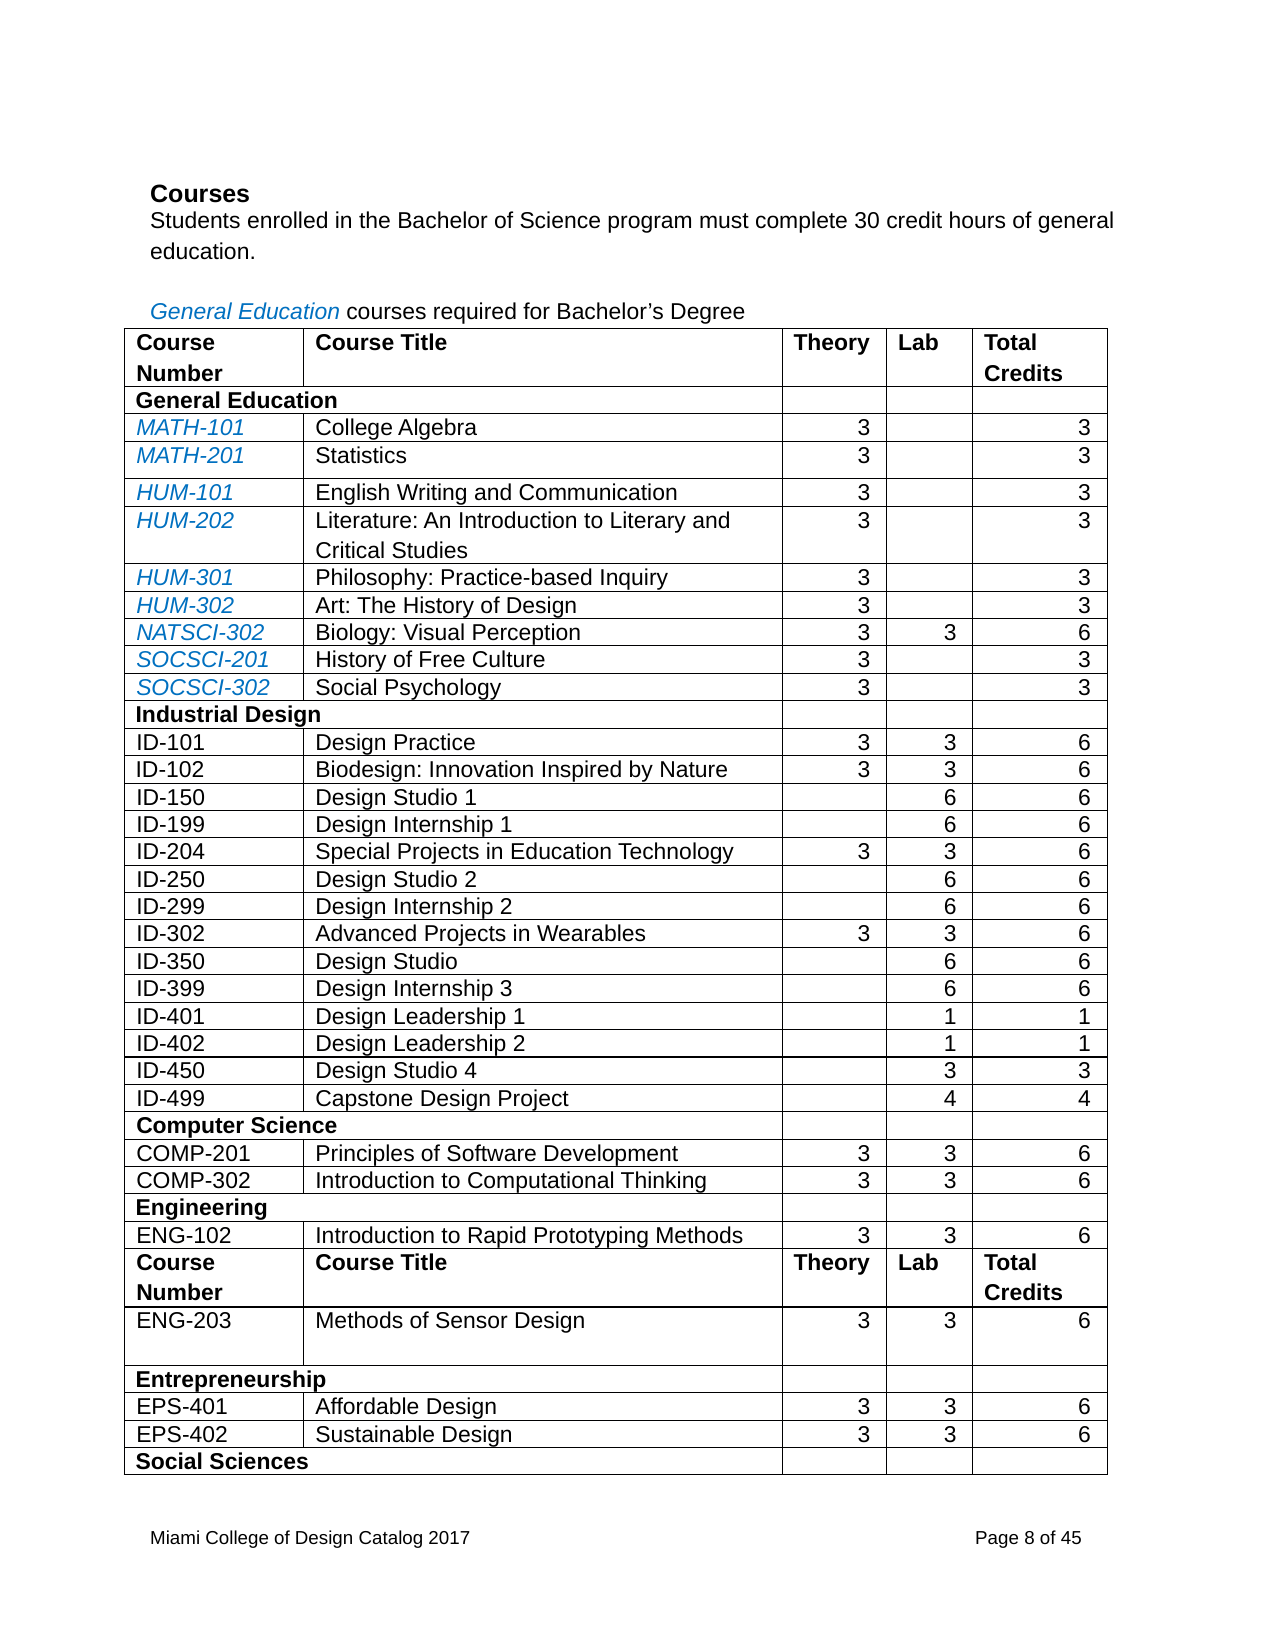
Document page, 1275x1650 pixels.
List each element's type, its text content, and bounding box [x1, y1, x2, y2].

table_cell [887, 442, 972, 478]
table_header Total Credits [973, 329, 1107, 386]
table_cell Social Sciences [125, 1448, 782, 1474]
table_cell ID-299 [125, 893, 303, 919]
table_cell [887, 479, 972, 506]
table_cell Design Internship 1 [304, 811, 782, 837]
table_cell ID-302 [125, 920, 303, 947]
table_cell 3 [887, 920, 972, 947]
table_cell [783, 387, 886, 413]
table_cell [783, 1366, 886, 1392]
table_cell 3 [783, 920, 886, 947]
table_cell Design Practice [304, 729, 782, 755]
table_cell [887, 564, 972, 591]
text Students enrolled in the Bachelor of Science program must complete 30 credit hours of general education. [150, 207, 1125, 264]
table_cell [783, 1448, 886, 1474]
table_cell Advanced Projects in Wearables [304, 920, 782, 947]
table_cell Affordable Design [304, 1393, 782, 1419]
table_cell 3 [783, 646, 886, 673]
table_cell 3 [973, 479, 1107, 506]
table_cell MATH-201 [125, 442, 303, 478]
table_cell [887, 701, 972, 728]
table_cell SOCSCI-201 [125, 646, 303, 673]
subtitle Courses [150, 179, 1125, 207]
table_header Lab [887, 329, 972, 386]
table_cell ID-250 [125, 866, 303, 892]
table_cell [783, 1058, 886, 1084]
table_cell 3 [783, 1308, 886, 1365]
table_cell [887, 674, 972, 700]
table_cell 6 [887, 811, 972, 837]
table_cell 3 [783, 507, 886, 563]
table_cell [973, 387, 1107, 413]
table_cell 6 [973, 893, 1107, 919]
table_cell 3 [783, 1140, 886, 1166]
table_cell 3 [973, 564, 1107, 591]
table_cell 3 [783, 619, 886, 645]
table_cell 3 [783, 1393, 886, 1419]
table_cell ENG-203 [125, 1308, 303, 1365]
table_cell 6 [973, 1421, 1107, 1447]
table_cell [783, 1194, 886, 1221]
table_cell 3 [973, 507, 1107, 563]
table_cell Design Leadership 2 [304, 1030, 782, 1056]
table_cell [973, 1448, 1107, 1474]
table_cell 3 [783, 674, 886, 700]
table_cell COMP-302 [125, 1167, 303, 1193]
table_cell 6 [973, 920, 1107, 947]
table_cell Course Title [304, 1249, 782, 1306]
table_cell Principles of Software Development [304, 1140, 782, 1166]
table_cell 3 [887, 1308, 972, 1365]
table_cell [783, 975, 886, 1002]
table_cell Course Number [125, 1249, 303, 1306]
table_cell 6 [887, 948, 972, 974]
table_cell EPS-402 [125, 1421, 303, 1447]
table_cell 4 [973, 1085, 1107, 1111]
table_cell 6 [973, 1393, 1107, 1419]
table_cell ID-401 [125, 1003, 303, 1029]
table_cell [783, 1030, 886, 1056]
table_cell 3 [973, 442, 1107, 478]
table_cell [887, 1366, 972, 1392]
table_cell [973, 1194, 1107, 1221]
table_cell 3 [783, 479, 886, 506]
table_cell [887, 1194, 972, 1221]
table_cell Introduction to Computational Thinking [304, 1167, 782, 1193]
table_cell Design Studio 2 [304, 866, 782, 892]
table_cell [783, 1003, 886, 1029]
table_cell Literature: An Introduction to Literary and Critical Studies [304, 507, 782, 563]
table_cell HUM-101 [125, 479, 303, 506]
table_cell 3 [887, 838, 972, 864]
table_cell 3 [887, 1140, 972, 1166]
table_cell 6 [973, 756, 1107, 782]
table_cell 6 [973, 1308, 1107, 1365]
table_cell [973, 1366, 1107, 1392]
table_cell Biology: Visual Perception [304, 619, 782, 645]
table_cell HUM-202 [125, 507, 303, 563]
table_cell 6 [887, 784, 972, 810]
table_cell [887, 507, 972, 563]
table_cell ID-204 [125, 838, 303, 864]
table_cell MATH-101 [125, 414, 303, 441]
table_cell Design Studio [304, 948, 782, 974]
table_cell Design Leadership 1 [304, 1003, 782, 1029]
table_cell Art: The History of Design [304, 592, 782, 618]
table_cell Social Psychology [304, 674, 782, 700]
table_cell 3 [783, 1421, 886, 1447]
table_cell 6 [887, 893, 972, 919]
table_cell 6 [973, 619, 1107, 645]
table_cell 3 [973, 674, 1107, 700]
table_cell 3 [887, 1222, 972, 1248]
table_cell 4 [887, 1085, 972, 1111]
table_cell Theory [783, 1249, 886, 1306]
table_cell ID-150 [125, 784, 303, 810]
table_cell Methods of Sensor Design [304, 1308, 782, 1365]
table_cell [783, 811, 886, 837]
table_cell College Algebra [304, 414, 782, 441]
table_cell [973, 701, 1107, 728]
table_cell NATSCI-302 [125, 619, 303, 645]
table_cell 3 [887, 756, 972, 782]
table_cell 6 [973, 784, 1107, 810]
table_cell HUM-302 [125, 592, 303, 618]
table_cell [887, 1448, 972, 1474]
table_cell Biodesign: Innovation Inspired by Nature [304, 756, 782, 782]
table_cell [973, 1112, 1107, 1138]
table_cell 3 [783, 838, 886, 864]
table_cell 3 [973, 414, 1107, 441]
table_cell ID-199 [125, 811, 303, 837]
table_cell Special Projects in Education Technology [304, 838, 782, 864]
table_cell [783, 701, 886, 728]
table_header Theory [783, 329, 886, 386]
table_cell Industrial Design [125, 701, 782, 728]
table_cell Entrepreneurship [125, 1366, 782, 1392]
table_cell [887, 414, 972, 441]
table_cell [783, 866, 886, 892]
table_cell 3 [887, 1421, 972, 1447]
table_cell HUM-301 [125, 564, 303, 591]
table_header Course Title [304, 329, 782, 386]
table_cell 3 [887, 619, 972, 645]
table_cell COMP-201 [125, 1140, 303, 1166]
table_cell 3 [783, 729, 886, 755]
table_cell 3 [783, 592, 886, 618]
table_cell [783, 1085, 886, 1111]
table_header Course Number [125, 329, 303, 386]
table_cell 6 [973, 1222, 1107, 1248]
table_cell [783, 948, 886, 974]
table_cell [783, 1112, 886, 1138]
table_cell 3 [783, 564, 886, 591]
table_cell [887, 387, 972, 413]
table_cell General Education [125, 387, 782, 413]
table_cell [887, 592, 972, 618]
table_cell ID-402 [125, 1030, 303, 1056]
table_cell 6 [973, 975, 1107, 1002]
table_cell English Writing and Communication [304, 479, 782, 506]
table_cell Design Internship 2 [304, 893, 782, 919]
table_cell Design Internship 3 [304, 975, 782, 1002]
table_cell Design Studio 4 [304, 1058, 782, 1084]
table_cell Capstone Design Project [304, 1085, 782, 1111]
table_cell 6 [973, 866, 1107, 892]
table_cell History of Free Culture [304, 646, 782, 673]
table_cell 1 [887, 1003, 972, 1029]
table_cell Statistics [304, 442, 782, 478]
table_cell 6 [973, 811, 1107, 837]
table_cell 3 [783, 414, 886, 441]
table_cell EPS-401 [125, 1393, 303, 1419]
table_cell [783, 893, 886, 919]
table_cell 1 [887, 1030, 972, 1056]
table_cell Lab [887, 1249, 972, 1306]
table_cell Sustainable Design [304, 1421, 782, 1447]
table_cell 3 [783, 756, 886, 782]
table_cell SOCSCI-302 [125, 674, 303, 700]
table_cell 3 [783, 1222, 886, 1248]
table_cell 3 [973, 1058, 1107, 1084]
table_cell Philosophy: Practice-based Inquiry [304, 564, 782, 591]
table_cell ENG-102 [125, 1222, 303, 1248]
table_cell 3 [887, 1167, 972, 1193]
table_cell Design Studio 1 [304, 784, 782, 810]
table_cell Introduction to Rapid Prototyping Methods [304, 1222, 782, 1248]
table_cell ID-499 [125, 1085, 303, 1111]
table_cell 3 [887, 729, 972, 755]
table_cell Total Credits [973, 1249, 1107, 1306]
table_cell ID-399 [125, 975, 303, 1002]
table_cell 1 [973, 1030, 1107, 1056]
table_cell 6 [887, 975, 972, 1002]
table_cell ID-102 [125, 756, 303, 782]
table_cell 6 [973, 948, 1107, 974]
table_cell [783, 784, 886, 810]
table_cell 6 [973, 838, 1107, 864]
table_cell 6 [973, 1140, 1107, 1166]
table_cell 6 [973, 729, 1107, 755]
table_cell 3 [887, 1393, 972, 1419]
table_cell 6 [887, 866, 972, 892]
table_cell 1 [973, 1003, 1107, 1029]
table_cell Engineering [125, 1194, 782, 1221]
table_cell ID-450 [125, 1058, 303, 1084]
text General Education courses required for Bachelor’s Degree [150, 298, 1125, 324]
table_cell [887, 646, 972, 673]
table_cell Computer Science [125, 1112, 782, 1138]
table_cell 3 [887, 1058, 972, 1084]
table_cell 3 [973, 592, 1107, 618]
table_cell 3 [783, 442, 886, 478]
table_cell ID-101 [125, 729, 303, 755]
table_cell 3 [783, 1167, 886, 1193]
table_cell ID-350 [125, 948, 303, 974]
table_cell [887, 1112, 972, 1138]
table_cell 6 [973, 1167, 1107, 1193]
table_cell 3 [973, 646, 1107, 673]
